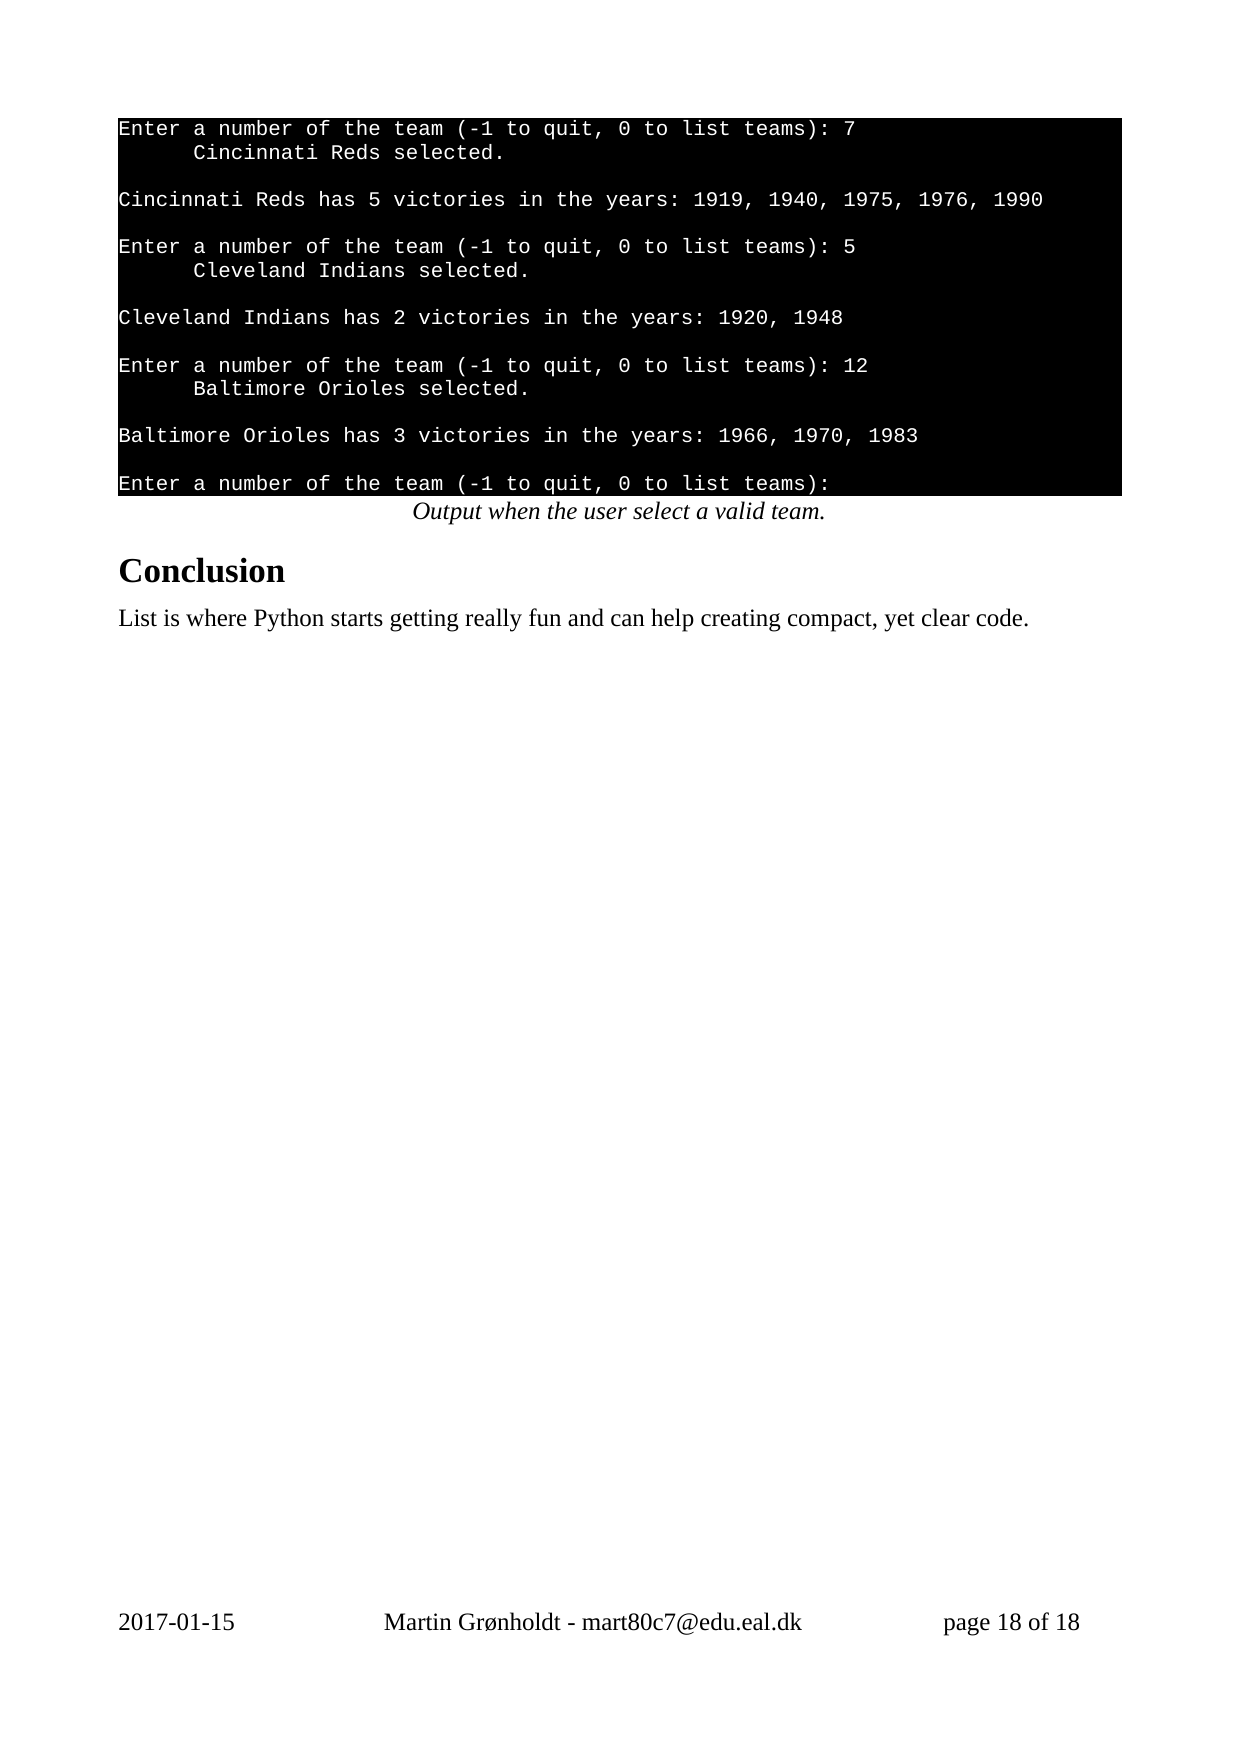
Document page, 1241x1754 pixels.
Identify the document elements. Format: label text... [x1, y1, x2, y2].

text Cincinnati Reds has 5 victories in the years: 1919, 1940, 1975, 1976, 1990 [118, 189, 1122, 213]
text Baltimore Orioles selected. [118, 378, 1122, 402]
subtitle Conclusion [118, 550, 1122, 590]
text List is where Python starts getting really fun and can help creating compact, yet clear code. [118, 603, 1122, 632]
text Cincinnati Reds selected. [118, 142, 1122, 165]
text Baltimore Orioles has 3 victories in the years: 1966, 1970, 1983 [118, 426, 1122, 449]
text Output when the user select a valid team. [118, 496, 1122, 525]
text Cleveland Indians has 2 victories in the years: 1920, 1948 [118, 307, 1122, 331]
text Enter a number of the team (-1 to quit, 0 to list teams): [118, 473, 1122, 496]
text Cleveland Indians selected. [118, 260, 1122, 284]
text Enter a number of the team (-1 to quit, 0 to list teams): 7 [118, 118, 1122, 142]
text Enter a number of the team (-1 to quit, 0 to list teams): 12 [118, 354, 1122, 378]
text Enter a number of the team (-1 to quit, 0 to list teams): 5 [118, 236, 1122, 260]
